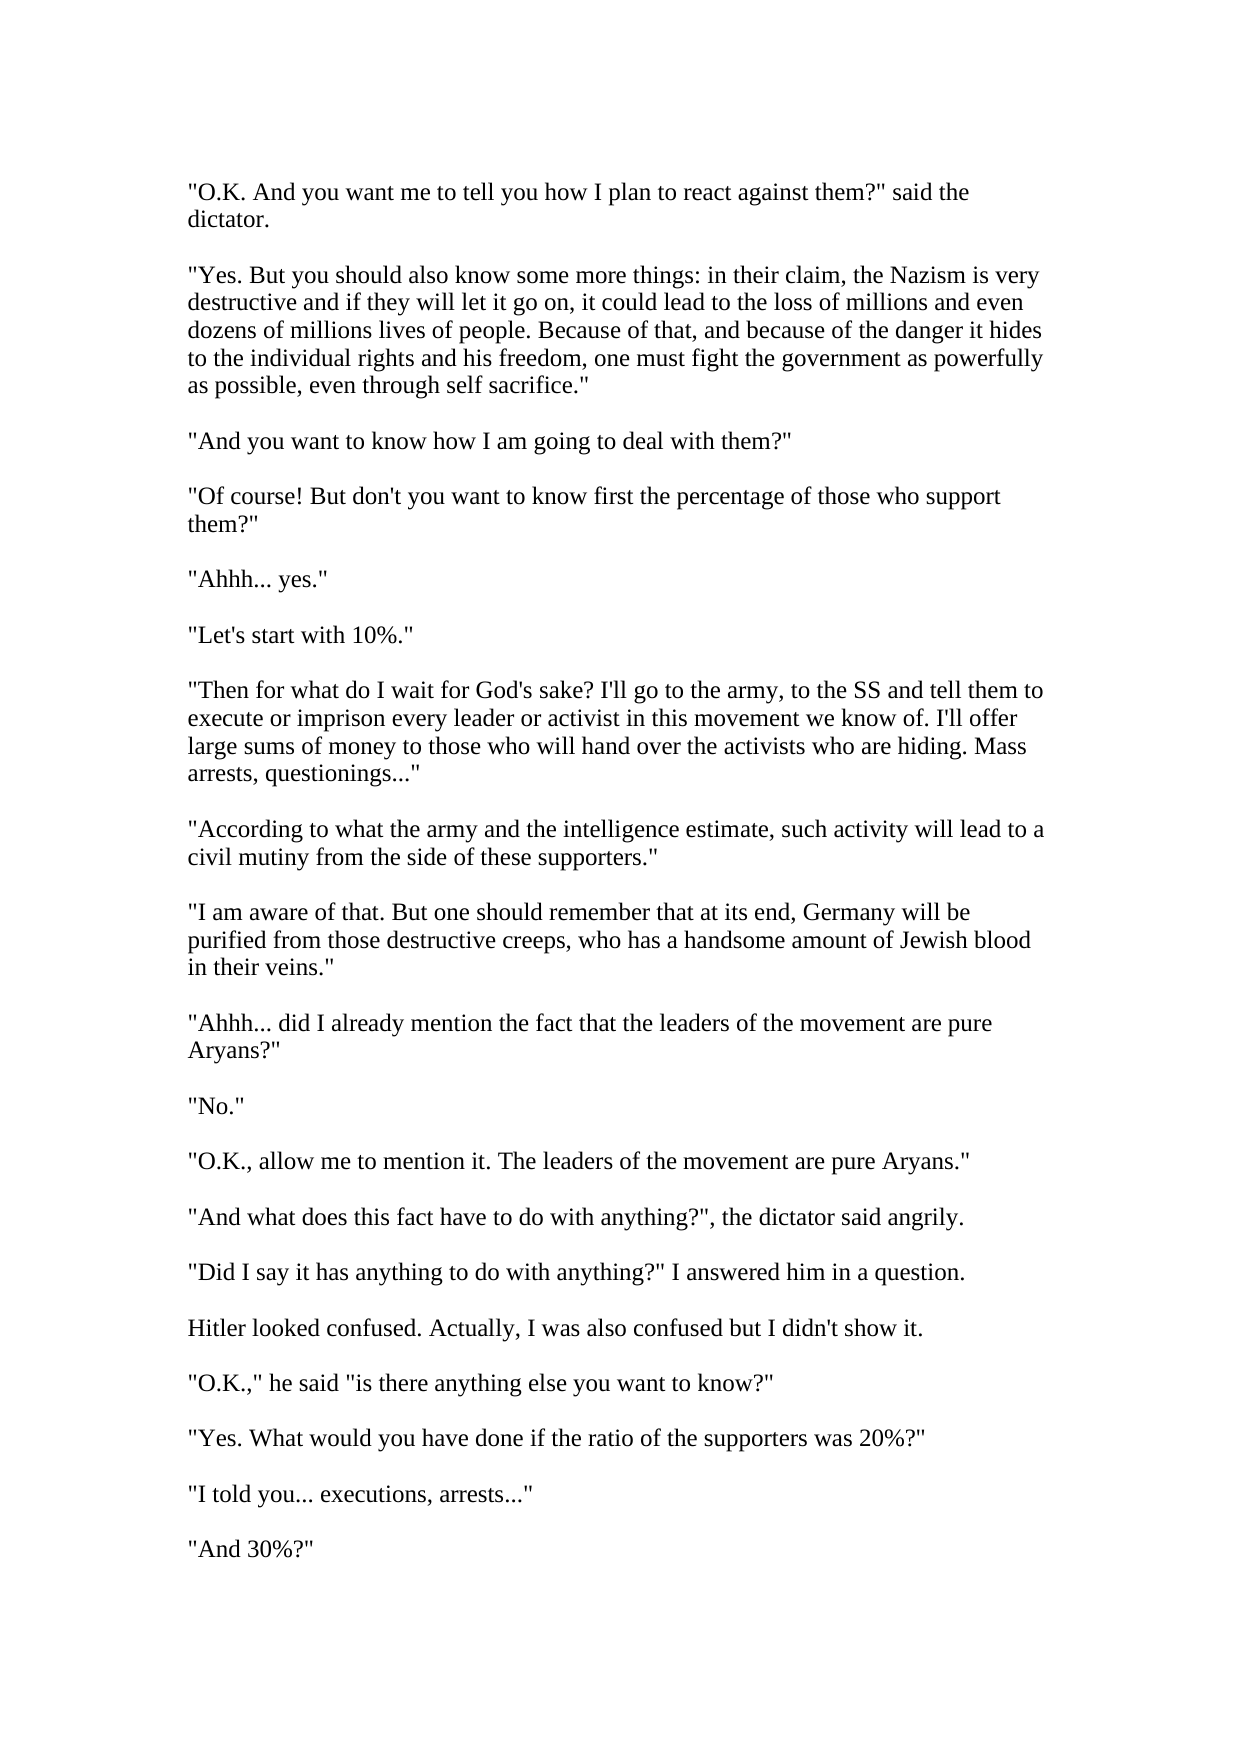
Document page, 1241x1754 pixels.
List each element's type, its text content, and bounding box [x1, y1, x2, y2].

text "And 30%?" [187, 1535, 1053, 1563]
text "Did I say it has anything to do with anything?" I answered him in a question. [187, 1258, 1053, 1286]
text "And what does this fact have to do with anything?", the dictator said angrily. [187, 1203, 1053, 1231]
text "O.K., allow me to mention it. The leaders of the movement are pure Aryans." [187, 1147, 1053, 1175]
text "I am aware of that. But one should remember that at its end, Germany will be purified from those destructive creeps, who has a handsome amount of Jewish blood in their veins." [187, 898, 1053, 981]
text "According to what the army and the intelligence estimate, such activity will lead to a civil mutiny from the side of these supporters." [187, 815, 1053, 870]
text "Let's start with 10%." [187, 621, 1053, 649]
text "Yes. What would you have done if the ratio of the supporters was 20%?" [187, 1424, 1053, 1452]
text "O.K. And you want me to tell you how I plan to react against them?" said the dictator. [187, 178, 1053, 233]
text "Ahhh... yes." [187, 566, 1053, 593]
text "And you want to know how I am going to deal with them?" [187, 427, 1053, 455]
text "Then for what do I wait for God's sake? I'll go to the army, to the SS and tell them to execute or imprison every leader or activist in this movement we know of. I'll offer large sums of money to those who will hand over the activists who are hiding. Mass arrests, questionings..." [187, 676, 1053, 787]
text "I told you... executions, arrests..." [187, 1480, 1053, 1508]
text "No." [187, 1092, 1053, 1120]
text "Ahhh... did I already mention the fact that the leaders of the movement are pure Aryans?" [187, 1009, 1053, 1064]
text Hitler looked confused. Actually, I was also confused but I didn't show it. [187, 1314, 1053, 1341]
text "O.K.," he said "is there anything else you want to know?" [187, 1369, 1053, 1397]
text "Of course! But don't you want to know first the percentage of those who support them?" [187, 482, 1053, 538]
text "Yes. But you should also know some more things: in their claim, the Nazism is very destructive and if they will let it go on, it could lead to the loss of millions and even dozens of millions lives of people. Because of that, and because of the danger it hides to the individual rights and his freedom, one must fight the government as powerfully as possible, even through self sacrifice." [187, 261, 1053, 399]
